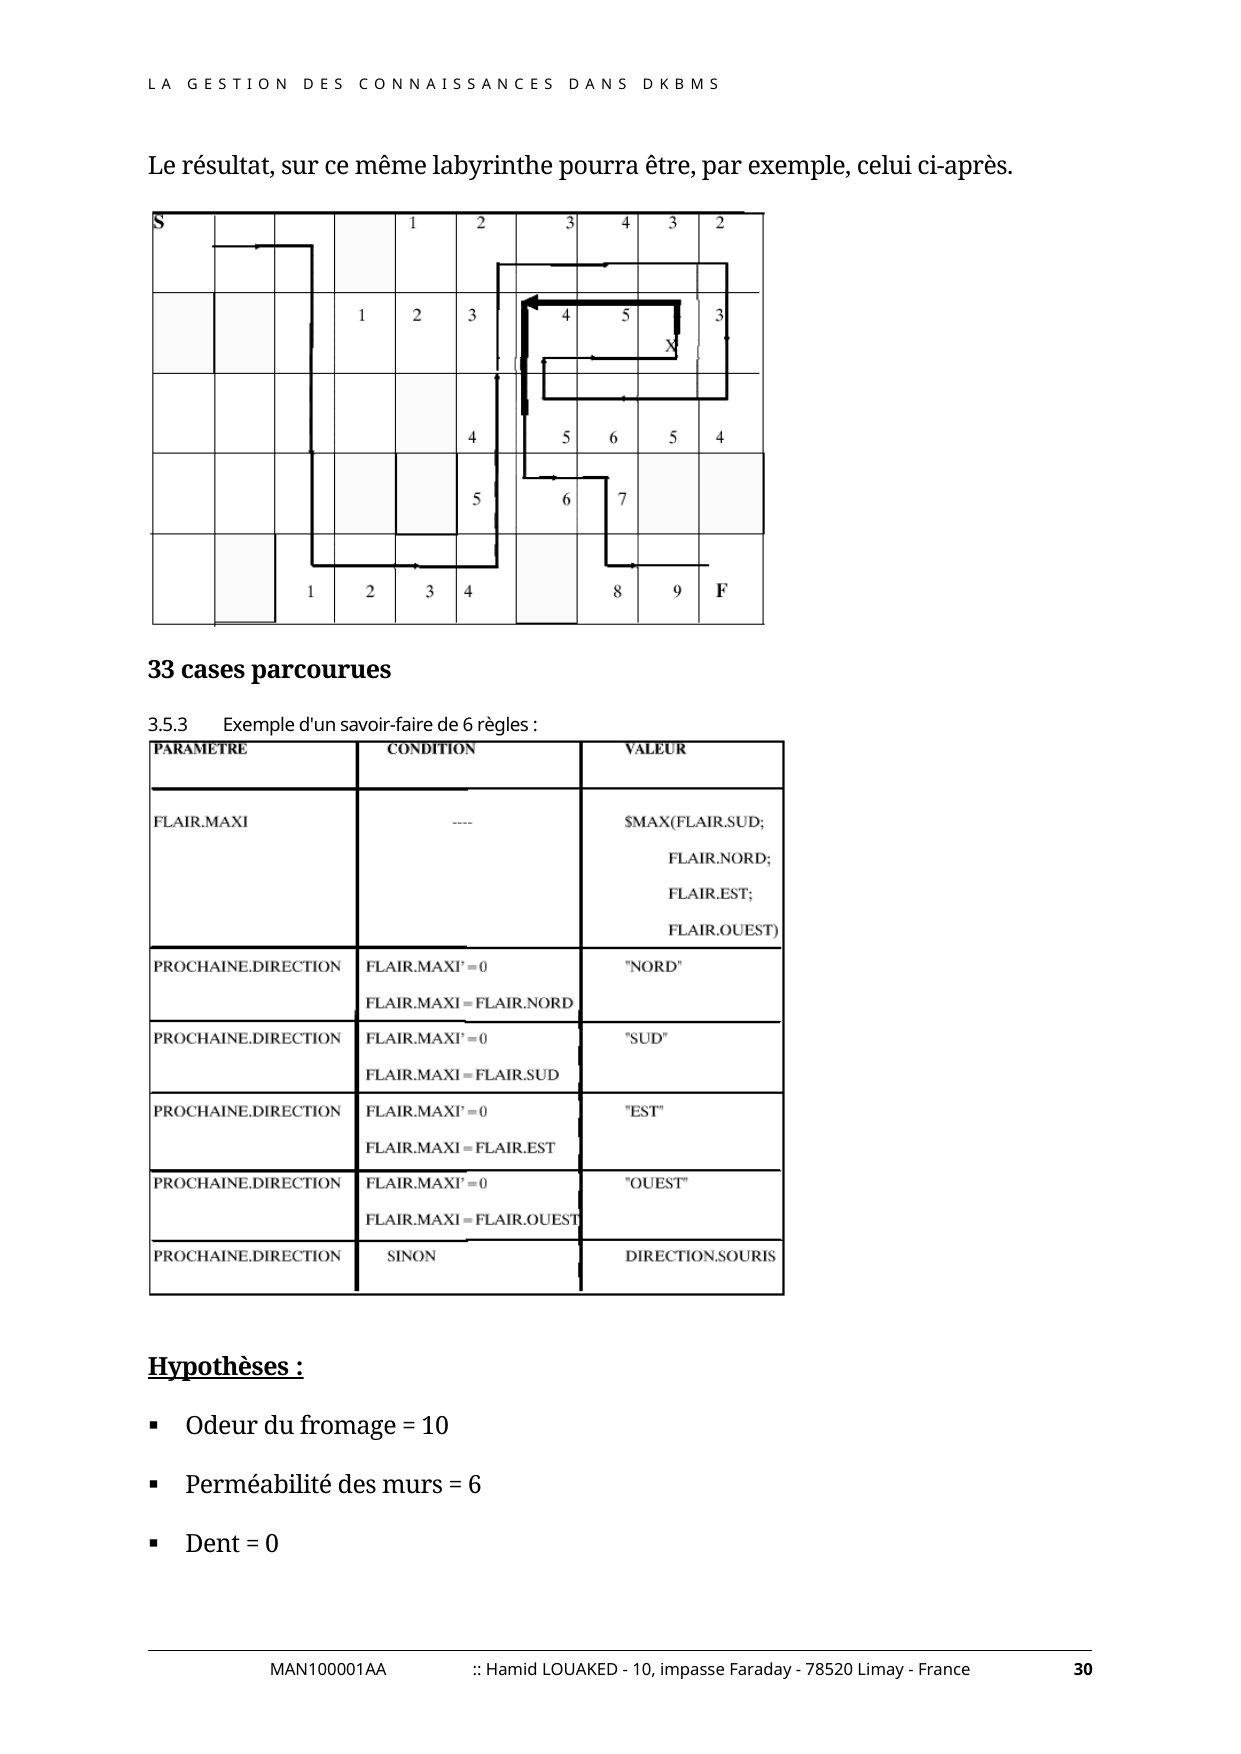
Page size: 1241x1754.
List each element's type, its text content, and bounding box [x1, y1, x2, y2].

text Le résultat, sur ce même labyrinthe pourra être, par exemple, celui ci-après. [148, 148, 1092, 182]
subtitle Exemple d'un savoir-faire de 6 règles : [148, 711, 1092, 736]
text Hypothèses : [148, 1348, 1092, 1382]
list Dent = 0 [148, 1525, 1092, 1559]
list Odeur du fromage = 10 [148, 1407, 1092, 1441]
text 33 cases parcourues [148, 652, 1092, 686]
list Perméabilité des murs = 6 [148, 1466, 1092, 1500]
